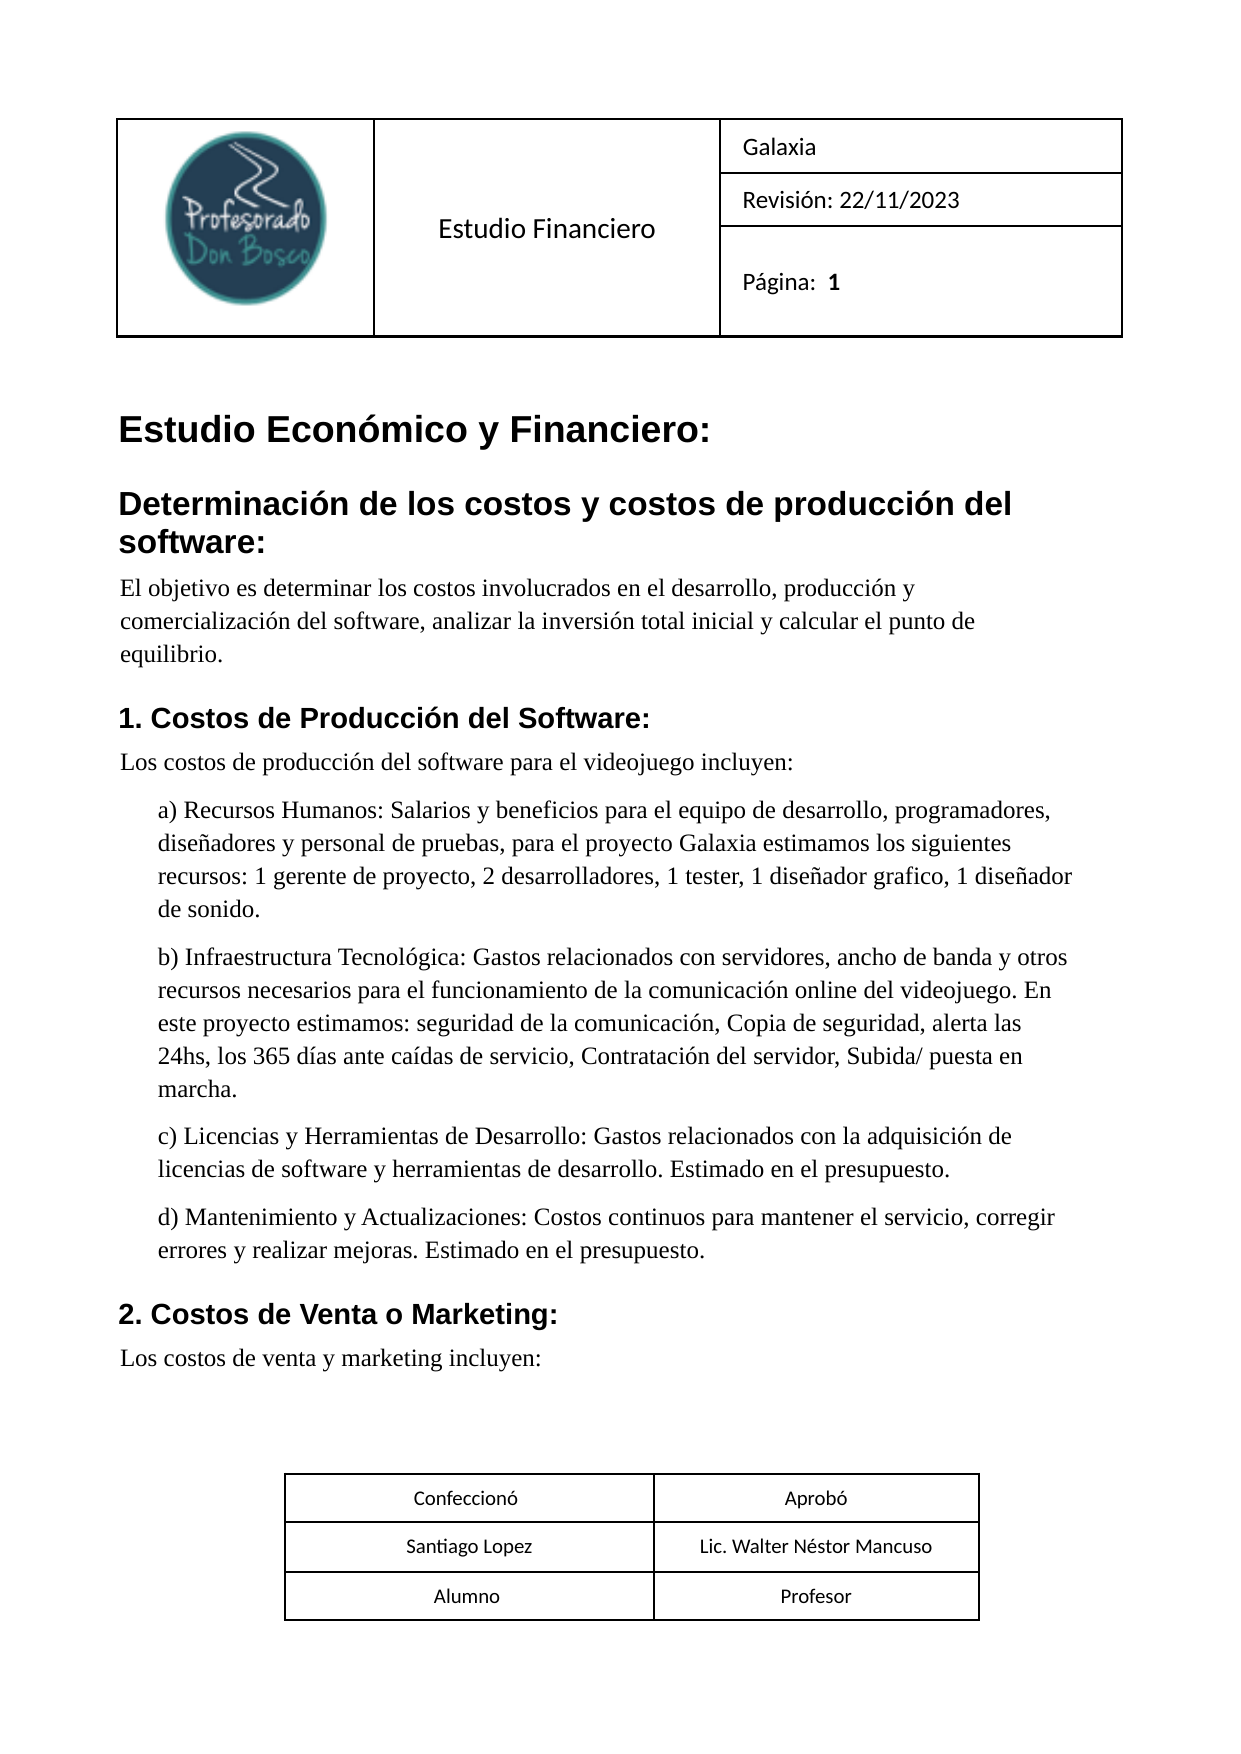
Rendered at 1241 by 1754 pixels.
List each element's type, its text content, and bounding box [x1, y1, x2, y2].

text a) Recursos Humanos: Salarios y beneficios para el equipo de desarrollo, programadores, diseñadores y personal de pruebas, para el proyecto Galaxia estimamos los siguientes recursos: 1 gerente de proyecto, 2 desarrolladores, 1 tester, 1 diseñador grafico, 1 diseñador de sonido. [121, 795, 1073, 923]
subtitle Estudio Económico y Financiero: [118, 407, 1123, 450]
text b) Infraestructura Tecnológica: Gastos relacionados con servidores, ancho de banda y otros recursos necesarios para el funcionamiento de la comunicación online del videojuego. En este proyecto estimamos: seguridad de la comunicación, Copia de seguridad, alerta las 24hs, los 365 días ante caídas de servicio, Contratación del servidor, Subida/ puesta en marcha. [121, 942, 1073, 1102]
subtitle 1. Costos de Producción del Software: [118, 701, 1123, 735]
text Los costos de venta y marketing incluyen: [120, 1343, 1123, 1372]
text Los costos de producción del software para el videojuego incluyen: [120, 747, 1123, 776]
text c) Licencias y Herramientas de Desarrollo: Gastos relacionados con la adquisición de licencias de software y herramientas de desarrollo. Estimado en el presupuesto. [121, 1121, 1073, 1183]
subtitle 2. Costos de Venta o Marketing: [118, 1297, 1123, 1331]
subtitle Determinación de los costos y costos de producción del software: [118, 484, 1123, 561]
text d) Mantenimiento y Actualizaciones: Costos continuos para mantener el servicio, corregir errores y realizar mejoras. Estimado en el presupuesto. [121, 1202, 1073, 1264]
picture [162, 130, 329, 310]
text El objetivo es determinar los costos involucrados en el desarrollo, producción y comercialización del software, analizar la inversión total inicial y calcular el punto de equilibrio. [119, 573, 1073, 668]
